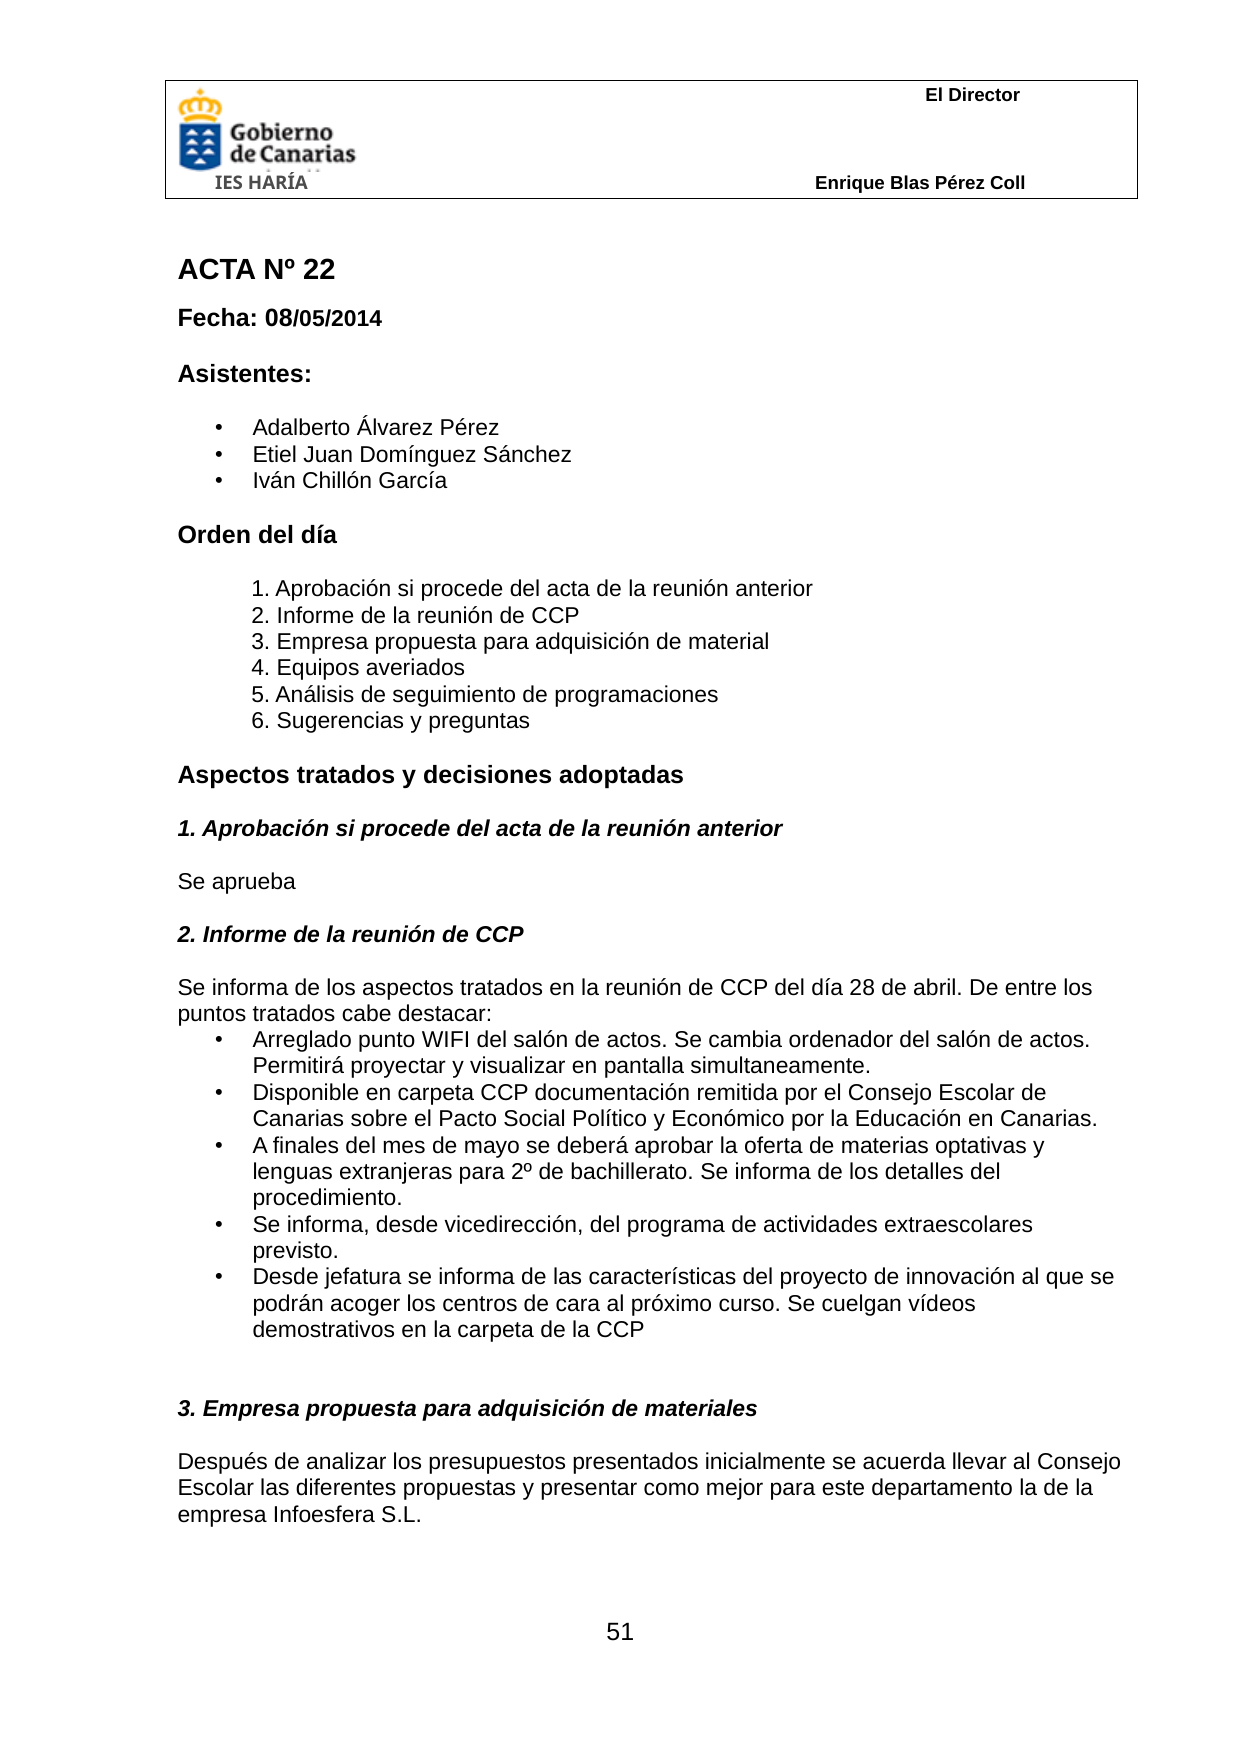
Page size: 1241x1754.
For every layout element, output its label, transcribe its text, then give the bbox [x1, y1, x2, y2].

text 4. Equipos averiados [251, 654, 1122, 681]
list Iván Chillón García [215, 467, 1122, 493]
subtitle Orden del día [177, 519, 1122, 548]
subtitle ACTA Nº 22 [177, 252, 1122, 285]
picture [173, 85, 359, 172]
list Disponible en carpeta CCP documentación remitida por el Consejo Escolar de Canarias sobre el Pacto Social Político y Económico por la Educación en Canarias. [215, 1079, 1122, 1132]
subtitle Asistentes: [177, 358, 1122, 387]
subtitle Fecha: 08/05/2014 [177, 303, 1122, 332]
list A finales del mes de mayo se deberá aprobar la oferta de materias optativas y lenguas extranjeras para 2º de bachillerato. Se informa de los detalles del procedimiento. [215, 1132, 1122, 1211]
text 2. Informe de la reunión de CCP [251, 602, 1122, 628]
subtitle Aspectos tratados y decisiones adoptadas [177, 760, 1122, 788]
list Arreglado punto WIFI del salón de actos. Se cambia ordenador del salón de actos. Permitirá proyectar y visualizar en pantalla simultaneamente. [215, 1026, 1122, 1079]
text 5. Análisis de seguimiento de programaciones [251, 681, 1122, 707]
text 3. Empresa propuesta para adquisición de material [251, 628, 1122, 654]
subtitle 3. Empresa propuesta para adquisición de materiales [177, 1395, 1122, 1421]
text Después de analizar los presupuestos presentados inicialmente se acuerda llevar al Consejo Escolar las diferentes propuestas y presentar como mejor para este departamento la de la empresa Infoesfera S.L. [177, 1448, 1122, 1527]
text 6. Sugerencias y preguntas [251, 707, 1122, 733]
text Se informa de los aspectos tratados en la reunión de CCP del día 28 de abril. De entre los puntos tratados cabe destacar: [177, 973, 1122, 1026]
list Etiel Juan Domínguez Sánchez [215, 441, 1122, 467]
subtitle 2. Informe de la reunión de CCP [177, 921, 1122, 947]
list Se informa, desde vicedirección, del programa de actividades extraescolares previsto. [215, 1211, 1122, 1263]
text Se aprueba [177, 868, 1122, 894]
text 1. Aprobación si procede del acta de la reunión anterior [251, 575, 1122, 602]
list Desde jefatura se informa de las características del proyecto de innovación al que se podrán acoger los centros de cara al próximo curso. Se cuelgan vídeos demostrativos en la carpeta de la CCP [215, 1263, 1122, 1342]
subtitle 1. Aprobación si procede del acta de la reunión anterior [177, 815, 1122, 842]
list Adalberto Álvarez Pérez [215, 414, 1122, 441]
